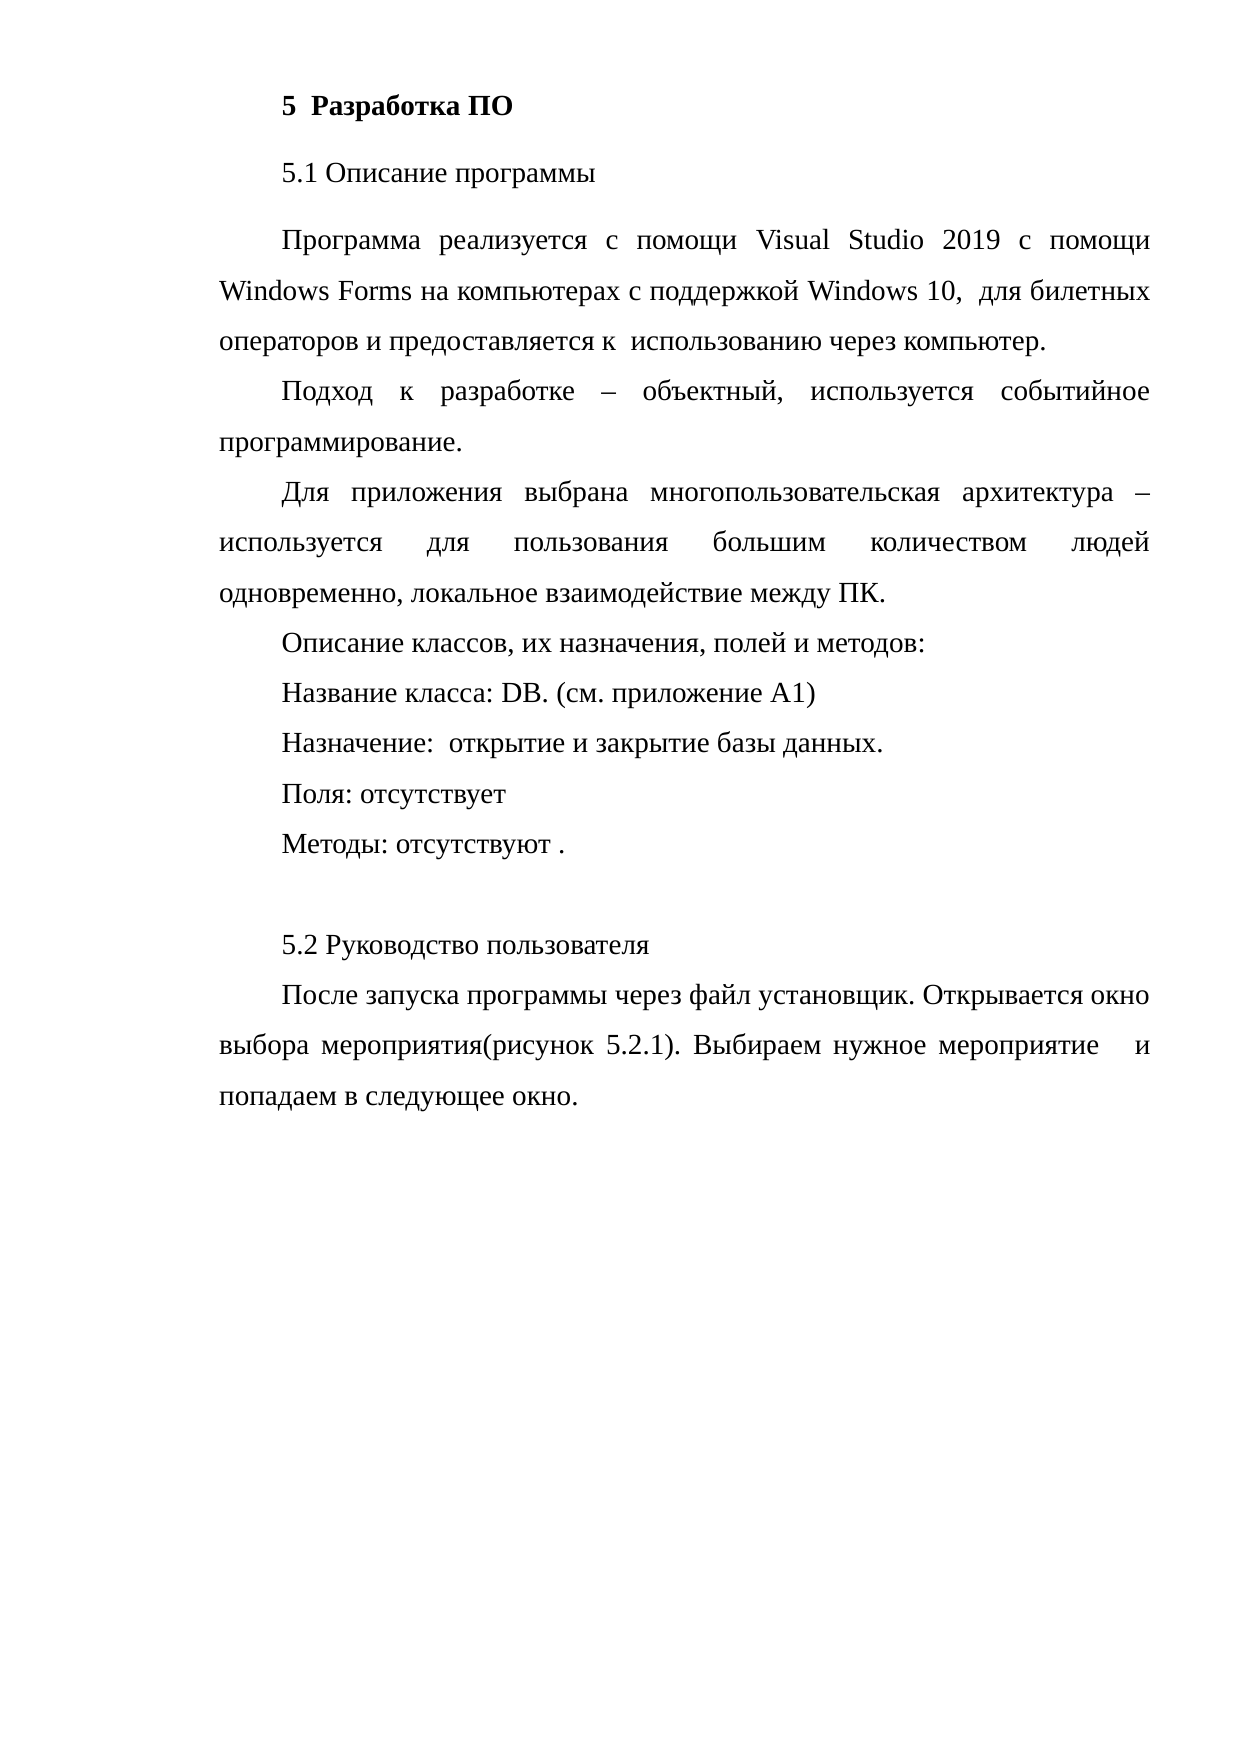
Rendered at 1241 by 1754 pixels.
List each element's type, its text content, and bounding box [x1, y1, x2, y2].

subtitle Программа реализуется с помощи Visual Studio 2019 с помощи Windows Forms на компьютерах с поддержкой Windows 10, для билетных операторов и предоставляется к использованию через компьютер. [219, 222, 1150, 357]
text 5.1 Описание программы [219, 156, 1157, 189]
text Методы: отсутствуют . [219, 826, 1150, 860]
text Название класса: DB. (см. приложение А1) [219, 675, 1150, 709]
text Описание классов, их назначения, полей и методов: [219, 625, 1150, 658]
text После запуска программы через файл установщик. Открывается окно выбора мероприятия(рисунок 5.2.1). Выбираем нужное мероприятие и попадаем в следующее окно. [219, 977, 1150, 1111]
subtitle Для приложения выбрана многопользовательская архитектура – используется для пользования большим количеством людей одновременно, локальное взаимодействие между ПК. [219, 474, 1150, 608]
subtitle Подход к разработке – объектный, используется событийное программирование. [219, 373, 1150, 457]
text 5 Разработка ПО [219, 88, 1157, 122]
text 5.2 Руководство пользователя [219, 927, 1150, 960]
text Поля: отсутствует [219, 776, 1150, 809]
text Назначение: открытие и закрытие базы данных. [219, 726, 1150, 759]
